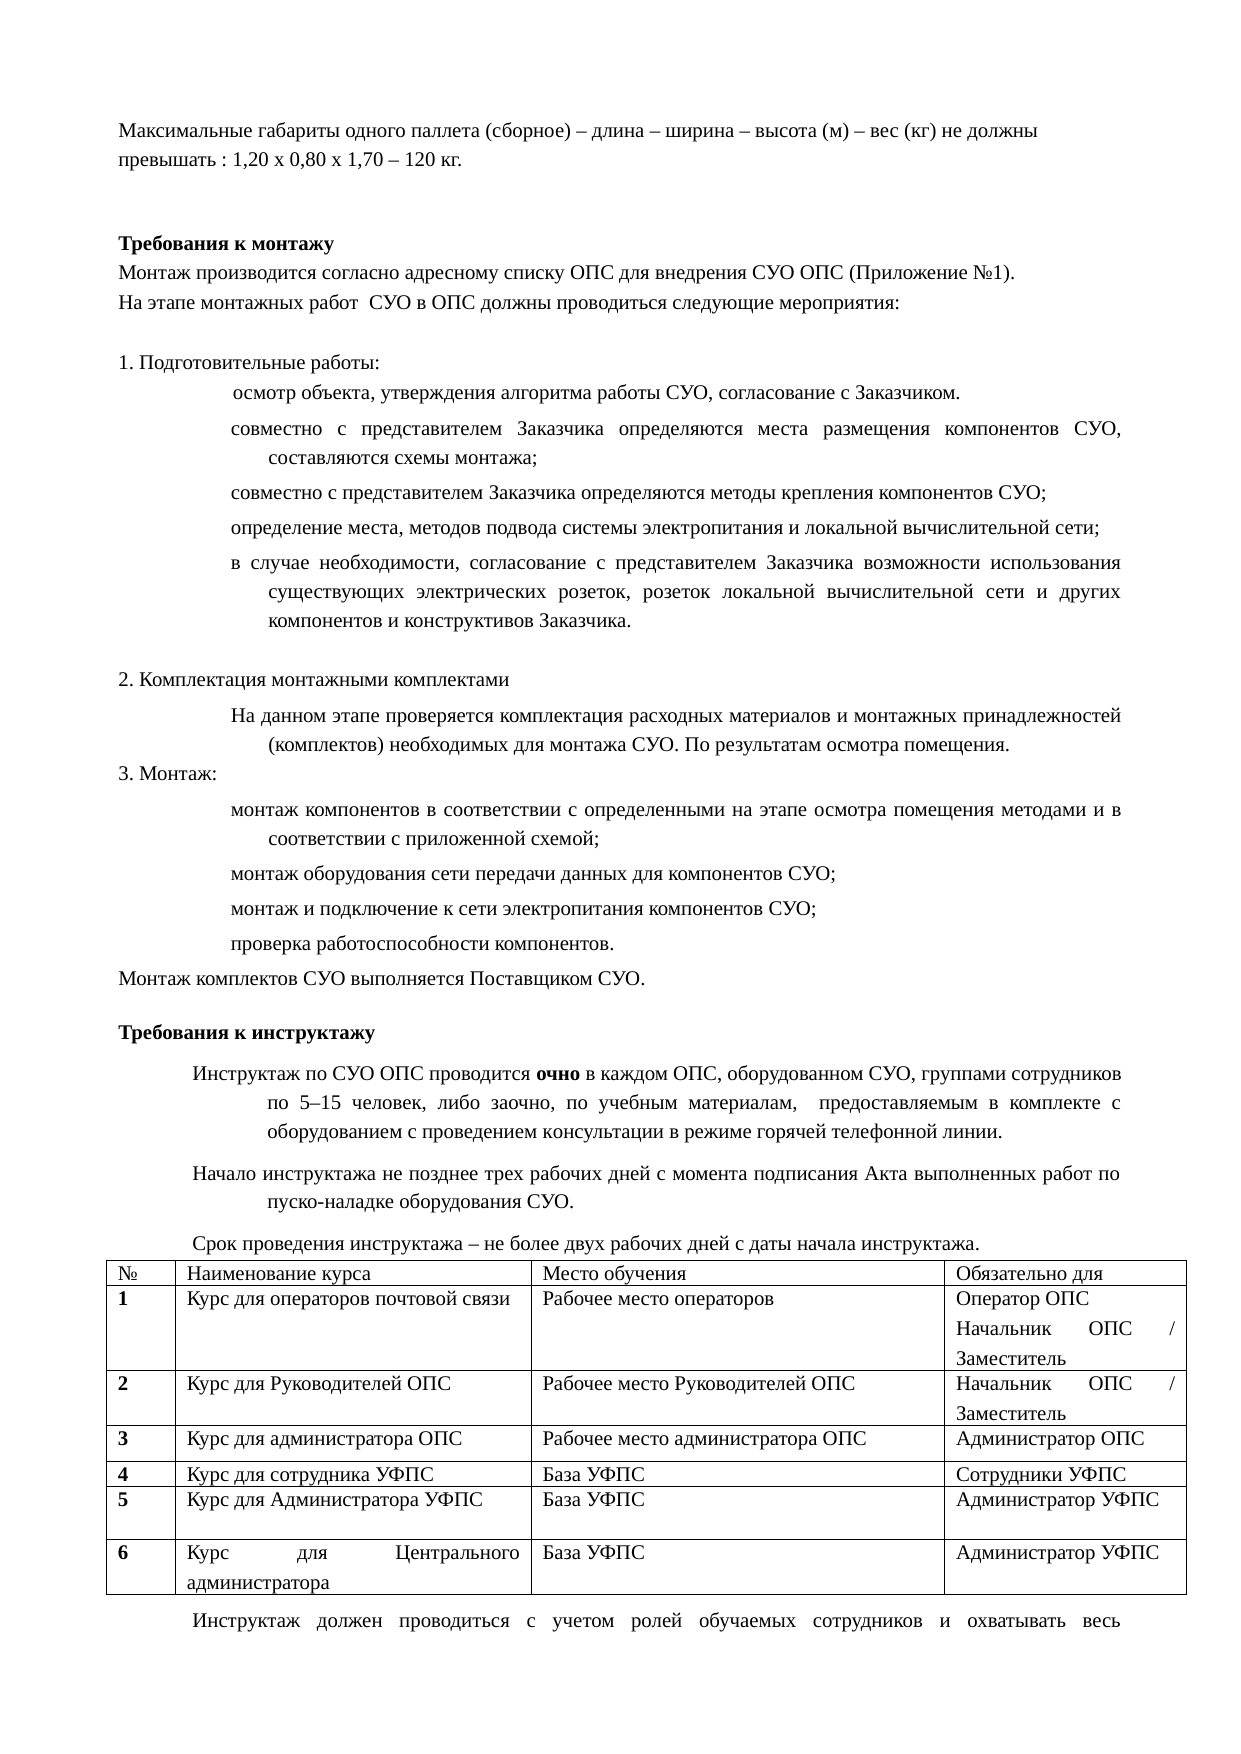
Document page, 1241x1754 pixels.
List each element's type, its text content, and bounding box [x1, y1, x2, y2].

text Срок проведения инструктажа – не более двух рабочих дней с даты начала инструктажа. [192, 1231, 1122, 1255]
table_cell Начальник ОПС / Заместитель [945, 1371, 1186, 1425]
text монтаж компонентов в соответствии с определенными на этапе осмотра помещения методами и в соответствии с приложенной схемой; [231, 797, 1122, 850]
text Максимальные габариты одного паллета (сборное) – длина – ширина – высота (м) – вес (кг) не должны превышать : 1,20 х 0,80 х 1,70 – 120 кг. [118, 118, 1122, 171]
table_cell Сотрудники УФПС [945, 1462, 1186, 1486]
table_cell База УФПС [532, 1540, 944, 1594]
table_cell 4 [107, 1462, 175, 1486]
table_cell Курс для операторов почтовой связи [176, 1286, 531, 1370]
text определение места, методов подвода системы электропитания и локальной вычислительной сети; [231, 515, 1122, 539]
table_cell Курс для Центрального администратора [176, 1540, 531, 1594]
table_cell Рабочее место Руководителей ОПС [532, 1371, 944, 1425]
table_header Место обучения [532, 1261, 944, 1284]
text совместно с представителем Заказчика определяются методы крепления компонентов СУО; [231, 480, 1122, 504]
text На этапе монтажных работ СУО в ОПС должны проводиться следующие мероприятия: [118, 290, 1122, 314]
table_cell 3 [107, 1426, 175, 1461]
text Монтаж комплектов СУО выполняется Поставщиком СУО. [118, 966, 1122, 990]
table_cell 1 [107, 1286, 175, 1370]
text 1. Подготовительные работы: [118, 350, 1122, 374]
table_cell Курс для администратора ОПС [176, 1426, 531, 1461]
text осмотр объекта, утверждения алгоритма работы СУО, согласование с Заказчиком. [118, 380, 1122, 404]
table_cell Рабочее место администратора ОПС [532, 1426, 944, 1461]
text совместно с представителем Заказчика определяются места размещения компонентов СУО, составляются схемы монтажа; [231, 416, 1122, 469]
table_cell База УФПС [532, 1462, 944, 1486]
text Требования к монтажу [118, 231, 1122, 255]
text монтаж оборудования сети передачи данных для компонентов СУО; [231, 861, 1122, 885]
table_cell База УФПС [532, 1487, 944, 1539]
text На данном этапе проверяется комплектация расходных материалов и монтажных принадлежностей (комплектов) необходимых для монтажа СУО. По результатам осмотра помещения. [231, 703, 1122, 756]
table_cell Оператор ОПС Начальник ОПС / Заместитель [945, 1286, 1186, 1370]
table_cell Рабочее место операторов [532, 1286, 944, 1370]
text 2. Комплектация монтажными комплектами [118, 667, 1122, 691]
table_cell Администратор УФПС [945, 1487, 1186, 1539]
table_cell Администратор УФПС [945, 1540, 1186, 1594]
table_header Наименование курса [176, 1261, 531, 1284]
table_cell Курс для Администратора УФПС [176, 1487, 531, 1539]
text Монтаж производится согласно адресному списку ОПС для внедрения СУО ОПС (Приложение №1). [118, 260, 1122, 284]
table_cell 2 [107, 1371, 175, 1425]
text Начало инструктажа не позднее трех рабочих дней с момента подписания Акта выполненных работ по пуско-наладке оборудования СУО. [192, 1160, 1122, 1213]
table_cell 6 [107, 1540, 175, 1594]
text Требования к инструктажу [118, 1020, 1122, 1044]
table_cell Администратор ОПС [945, 1426, 1186, 1461]
table_cell Курс для Руководителей ОПС [176, 1371, 531, 1425]
text Инструктаж должен проводиться с учетом ролей обучаемых сотрудников и охватывать весь [192, 1608, 1122, 1632]
text 3. Монтаж: [118, 761, 1122, 785]
text Инструктаж по СУО ОПС проводится очно в каждом ОПС, оборудованном СУО, группами сотрудников по 5–15 человек, либо заочно, по учебным материалам, предоставляемым в комплекте с оборудованием с проведением консультации в режиме горячей телефонной линии. [192, 1061, 1122, 1143]
table_cell Курс для сотрудника УФПС [176, 1462, 531, 1486]
text монтаж и подключение к сети электропитания компонентов СУО; [231, 896, 1122, 920]
text проверка работоспособности компонентов. [231, 931, 1122, 955]
table_header № [107, 1261, 175, 1284]
text в случае необходимости, согласование с представителем Заказчика возможности использования существующих электрических розеток, розеток локальной вычислительной сети и других компонентов и конструктивов Заказчика. [231, 550, 1122, 632]
table_cell 5 [107, 1487, 175, 1539]
table_header Обязательно для [945, 1261, 1186, 1284]
